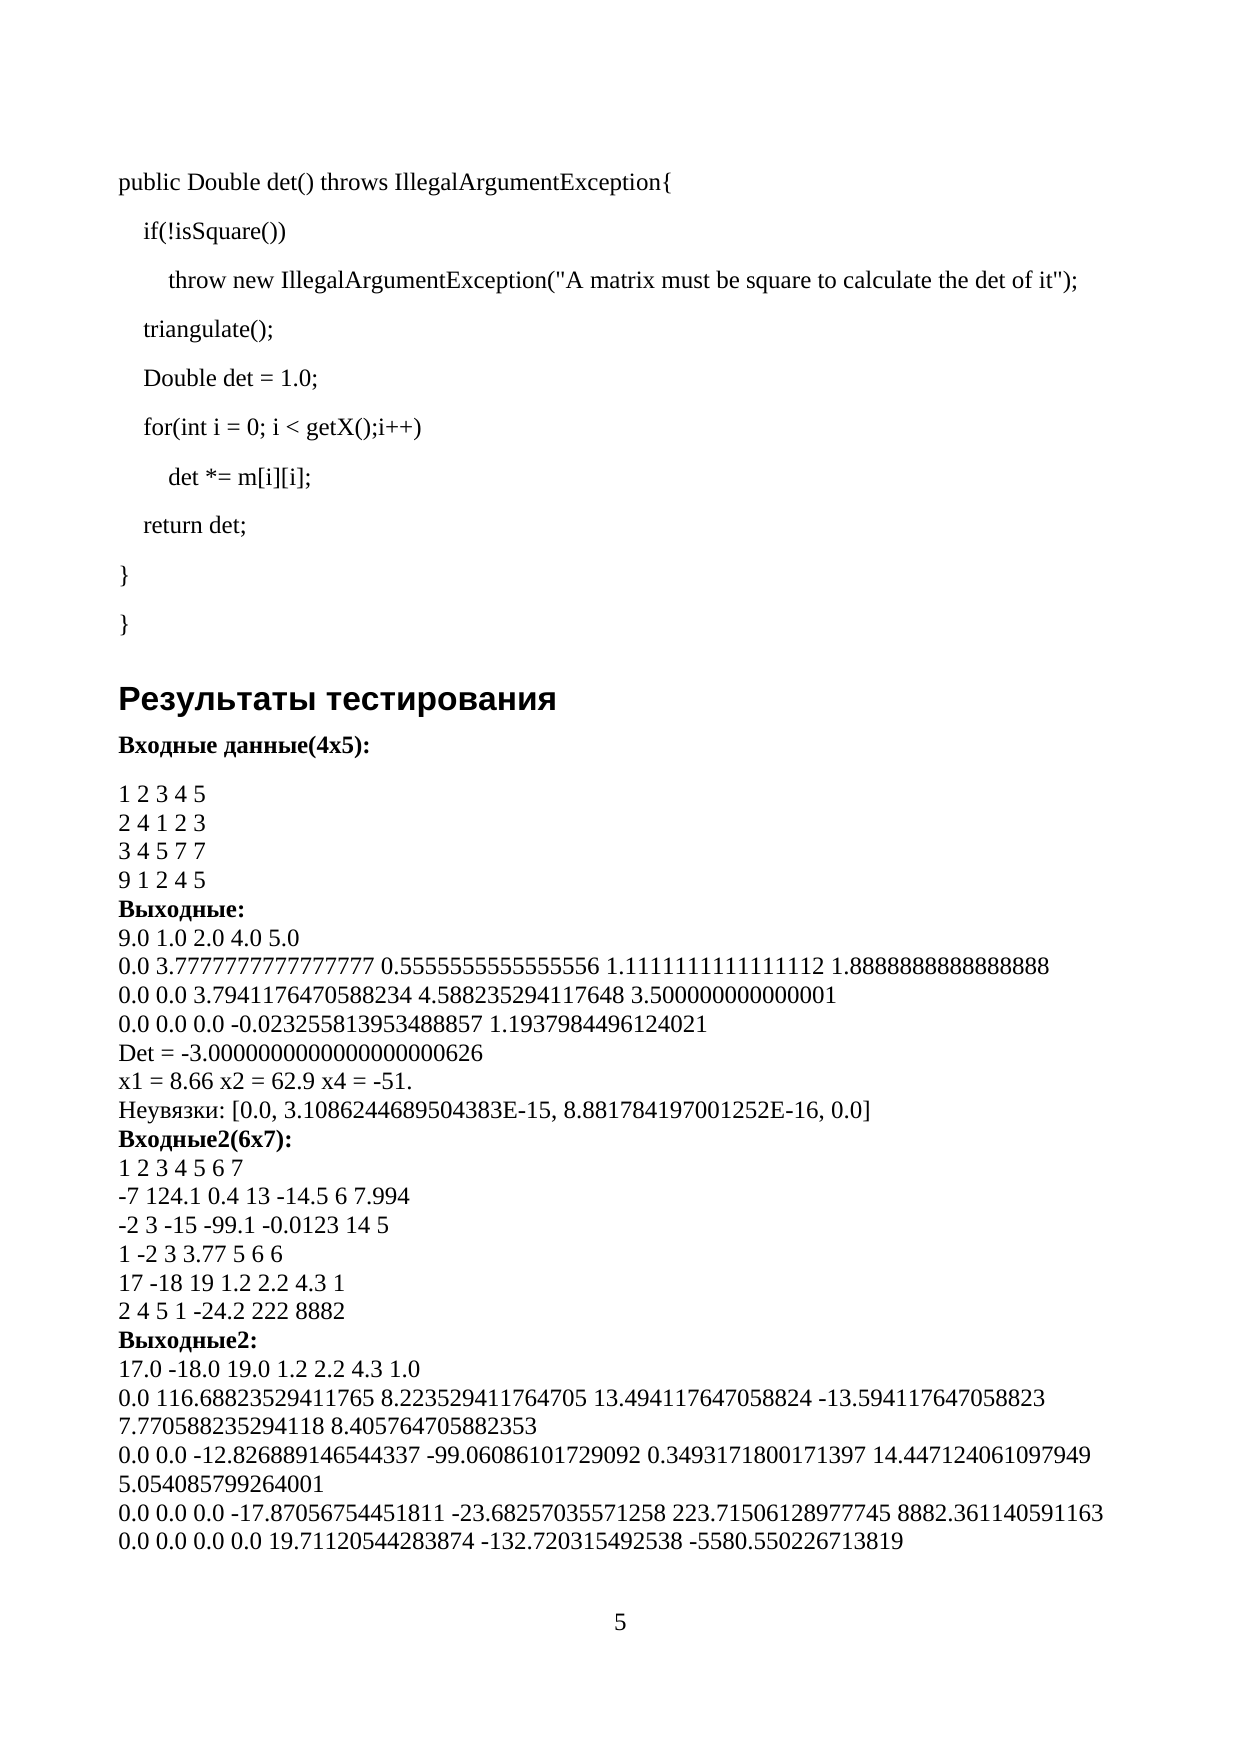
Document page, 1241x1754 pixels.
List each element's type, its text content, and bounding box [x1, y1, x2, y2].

text if(!isSquare()) [118, 216, 1122, 245]
text 2 4 1 2 3 [118, 808, 1122, 836]
text Входные данные(4x5): [118, 730, 1122, 758]
text 17.0 -18.0 19.0 1.2 2.2 4.3 1.0 [118, 1354, 1122, 1383]
text 1 2 3 4 5 [118, 779, 1122, 808]
text -2 3 -15 -99.1 -0.0123 14 5 [118, 1210, 1122, 1239]
text triangulate(); [118, 314, 1122, 343]
text Неувязки: [0.0, 3.1086244689504383E-15, 8.881784197001252E-16, 0.0] [118, 1095, 1122, 1124]
subtitle Результаты тестирования [118, 679, 1122, 717]
text x1 = 8.66 x2 = 62.9 x4 = -51. [118, 1066, 1122, 1095]
text 0.0 0.0 0.0 -17.87056754451811 -23.68257035571258 223.71506128977745 8882.361140591163 [118, 1498, 1122, 1526]
text 17 -18 19 1.2 2.2 4.3 1 [118, 1268, 1122, 1296]
text 0.0 116.68823529411765 8.223529411764705 13.494117647058824 -13.594117647058823 7.770588235294118 8.405764705882353 [118, 1383, 1122, 1440]
text 0.0 0.0 0.0 -0.023255813953488857 1.1937984496124021 [118, 1009, 1122, 1038]
text 0.0 0.0 -12.826889146544337 -99.06086101729092 0.3493171800171397 14.447124061097949 5.054085799264001 [118, 1440, 1122, 1498]
text Входные2(6x7): [118, 1124, 1122, 1153]
text 2 4 5 1 -24.2 222 8882 [118, 1296, 1122, 1325]
text 3 4 5 7 7 [118, 836, 1122, 865]
text public Double det() throws IllegalArgumentException{ [118, 167, 1122, 196]
text Det = -3.0000000000000000000626 [118, 1038, 1122, 1066]
text Выходные: [118, 894, 1122, 923]
text throw new IllegalArgumentException("A matrix must be square to calculate the det of it"); [118, 265, 1122, 294]
text det *= m[i][i]; [118, 462, 1122, 490]
text 9.0 1.0 2.0 4.0 5.0 [118, 923, 1122, 951]
text Выходные2: [118, 1325, 1122, 1354]
text 1 -2 3 3.77 5 6 6 [118, 1239, 1122, 1268]
text return det; [118, 511, 1122, 539]
text 0.0 3.7777777777777777 0.5555555555555556 1.1111111111111112 1.8888888888888888 [118, 951, 1122, 980]
text } [118, 609, 1122, 637]
text Double det = 1.0; [118, 363, 1122, 392]
text 0.0 0.0 0.0 0.0 19.71120544283874 -132.720315492538 -5580.550226713819 [118, 1526, 1122, 1555]
text } [118, 560, 1122, 588]
text -7 124.1 0.4 13 -14.5 6 7.994 [118, 1181, 1122, 1210]
text 0.0 0.0 3.7941176470588234 4.588235294117648 3.500000000000001 [118, 980, 1122, 1009]
text for(int i = 0; i < getX();i++) [118, 412, 1122, 441]
text 1 2 3 4 5 6 7 [118, 1153, 1122, 1181]
text 9 1 2 4 5 [118, 865, 1122, 894]
